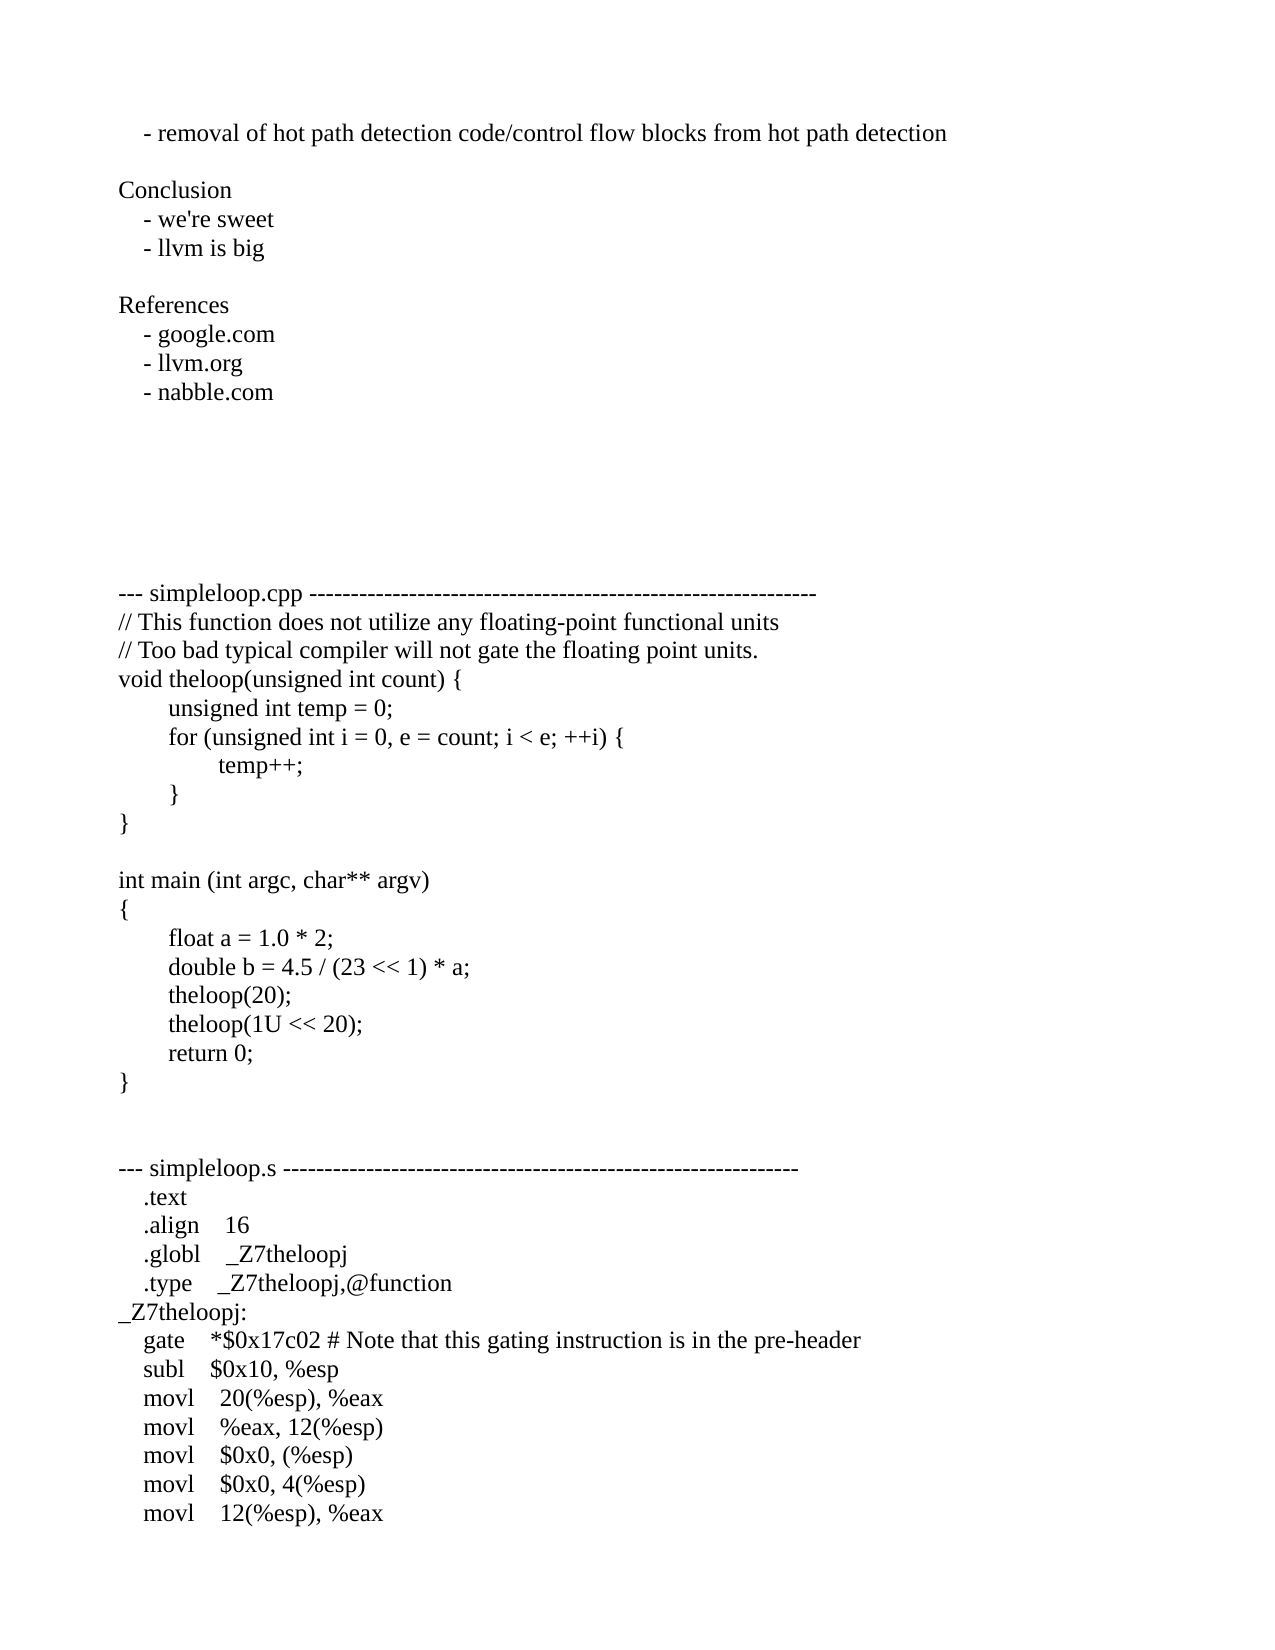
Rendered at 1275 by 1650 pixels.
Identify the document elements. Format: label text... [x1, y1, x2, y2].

text - removal of hot path detection code/control flow blocks from hot path detection Conclusion - we're sweet - llvm is big References - google.com - llvm.org - nabble.com --- simpleloop.cpp ------------------------------------------------------------- // This function does not utilize any floating-point functional units // Too bad typical compiler will not gate the floating point units. void theloop(unsigned int count) { unsigned int temp = 0; for (unsigned int i = 0, e = count; i < e; ++i) { temp++; } } int main (int argc, char** argv) { float a = 1.0 * 2; double b = 4.5 / (23 << 1) * a; theloop(20); theloop(1U << 20); return 0; } --- simpleloop.s -------------------------------------------------------------- [118, 118, 1157, 1182]
text .text .align 16 .globl _Z7theloopj .type _Z7theloopj,@function _Z7theloopj: gate *$0x17c02 # Note that this gating instruction is in the pre-header subl $0x10, %esp movl 20(%esp), %eax movl %eax, 12(%esp) movl $0x0, (%esp) movl $0x0, 4(%esp) movl 12(%esp), %eax movl %eax, 8(%esp) jmp .LBB1_2 # bb5 .LBB1_1: # bb # *This* MachineBasicBlock is the loop header incl (%esp) incl 4(%esp) .align 16 .LBB1_2: # bb5 movl 8(%esp), %eax cmpl %eax, 4(%esp) jb .LBB1_1 # bb .LBB1_3: # return gate *$0xffffffffffffffff # This instruction "ungates" just before the return statement addl $0x10, %esp ret .size _Z7theloopj, .-_Z7theloopj .section .rodata.cst8,"aM",@progbits,8 .align 8 .LCPI2_0: # double .quad 4591713533123397009 # double value: 0.0978261 .text .align 16 .globl main .type main,@function main: gate *$0xffffffffffffffff # Because of uncommon ops like vstss2sd and mulsd, the subl $0x24, %esp # gating mask is set to ALL_ON in this acyclic function. movl 40(%esp), %eax movl %eax, 32(%esp) movl 44(%esp), %eax movl %eax, 28(%esp) movl $0x40000000, 12(%esp) cvtss2sd 12(%esp), %xmm0 mulsd .LCPI2_0, %xmm0 movsd %xmm0, 16(%esp) movl $0x14, (%esp) call _Z7theloopj movl $0x100000, (%esp) call _Z7theloopj movl $0x0, 8(%esp) movl $0x0, 24(%esp) .LBB2_1: # return movl 24(%esp), %eax addl $0x24, %esp ret .size main, .-main .section .note.GNU-stack,"",@progbits [118, 1182, 1157, 1527]
